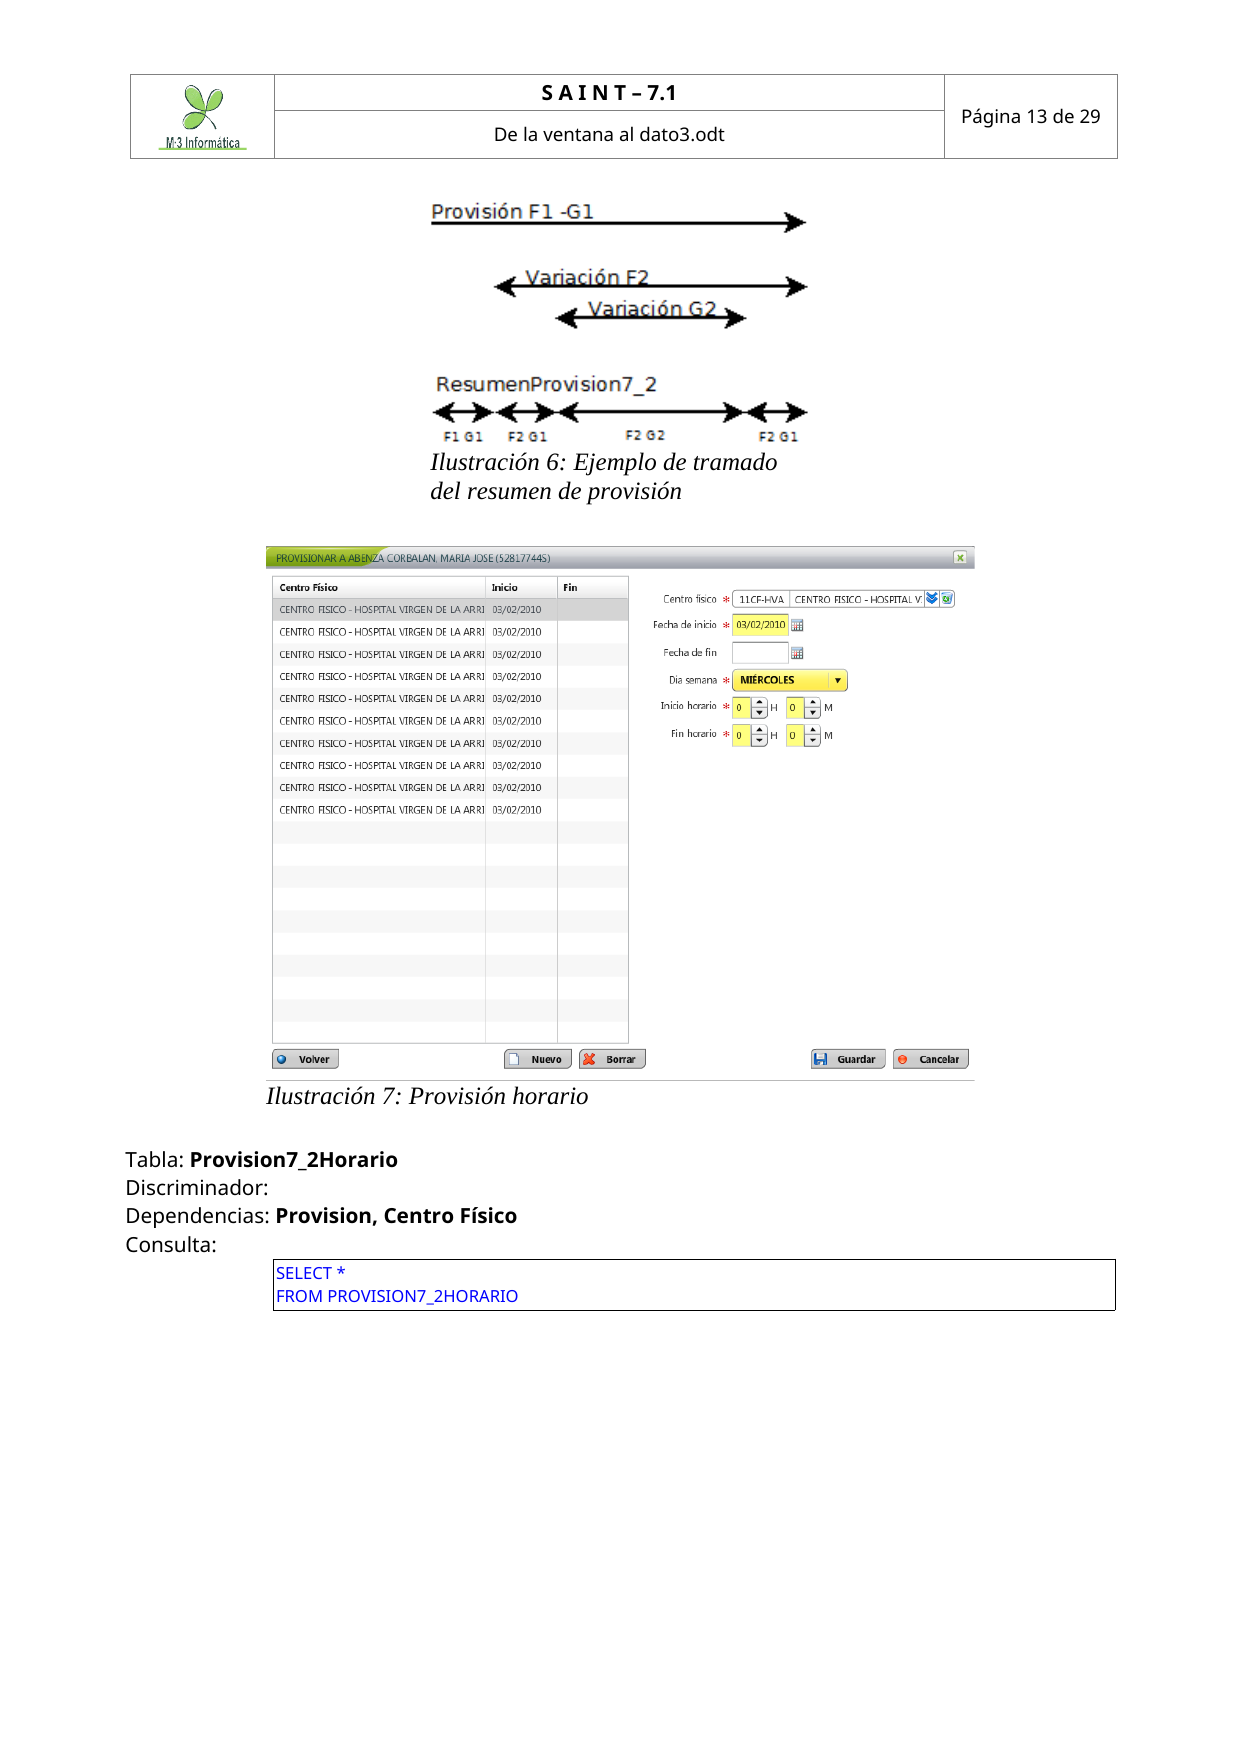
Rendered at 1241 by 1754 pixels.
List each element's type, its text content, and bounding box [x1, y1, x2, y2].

text FROM PROVISION7_2HORARIO [274, 1281, 1115, 1310]
picture [158, 83, 247, 150]
text Tabla: Provision7_2Horario [125, 1145, 1115, 1173]
text Ilustración 7: Provisión horario [266, 1081, 974, 1109]
text Ilustración 6: Ejemplo de tramado del resumen de provisión [430, 448, 810, 505]
picture [266, 546, 975, 1081]
picture [430, 200, 810, 448]
text Consulta: [125, 1230, 1115, 1258]
text Dependencias: Provision, Centro Físico [125, 1202, 1115, 1230]
text SELECT * [274, 1260, 1115, 1281]
text Discriminador: [125, 1173, 1115, 1202]
